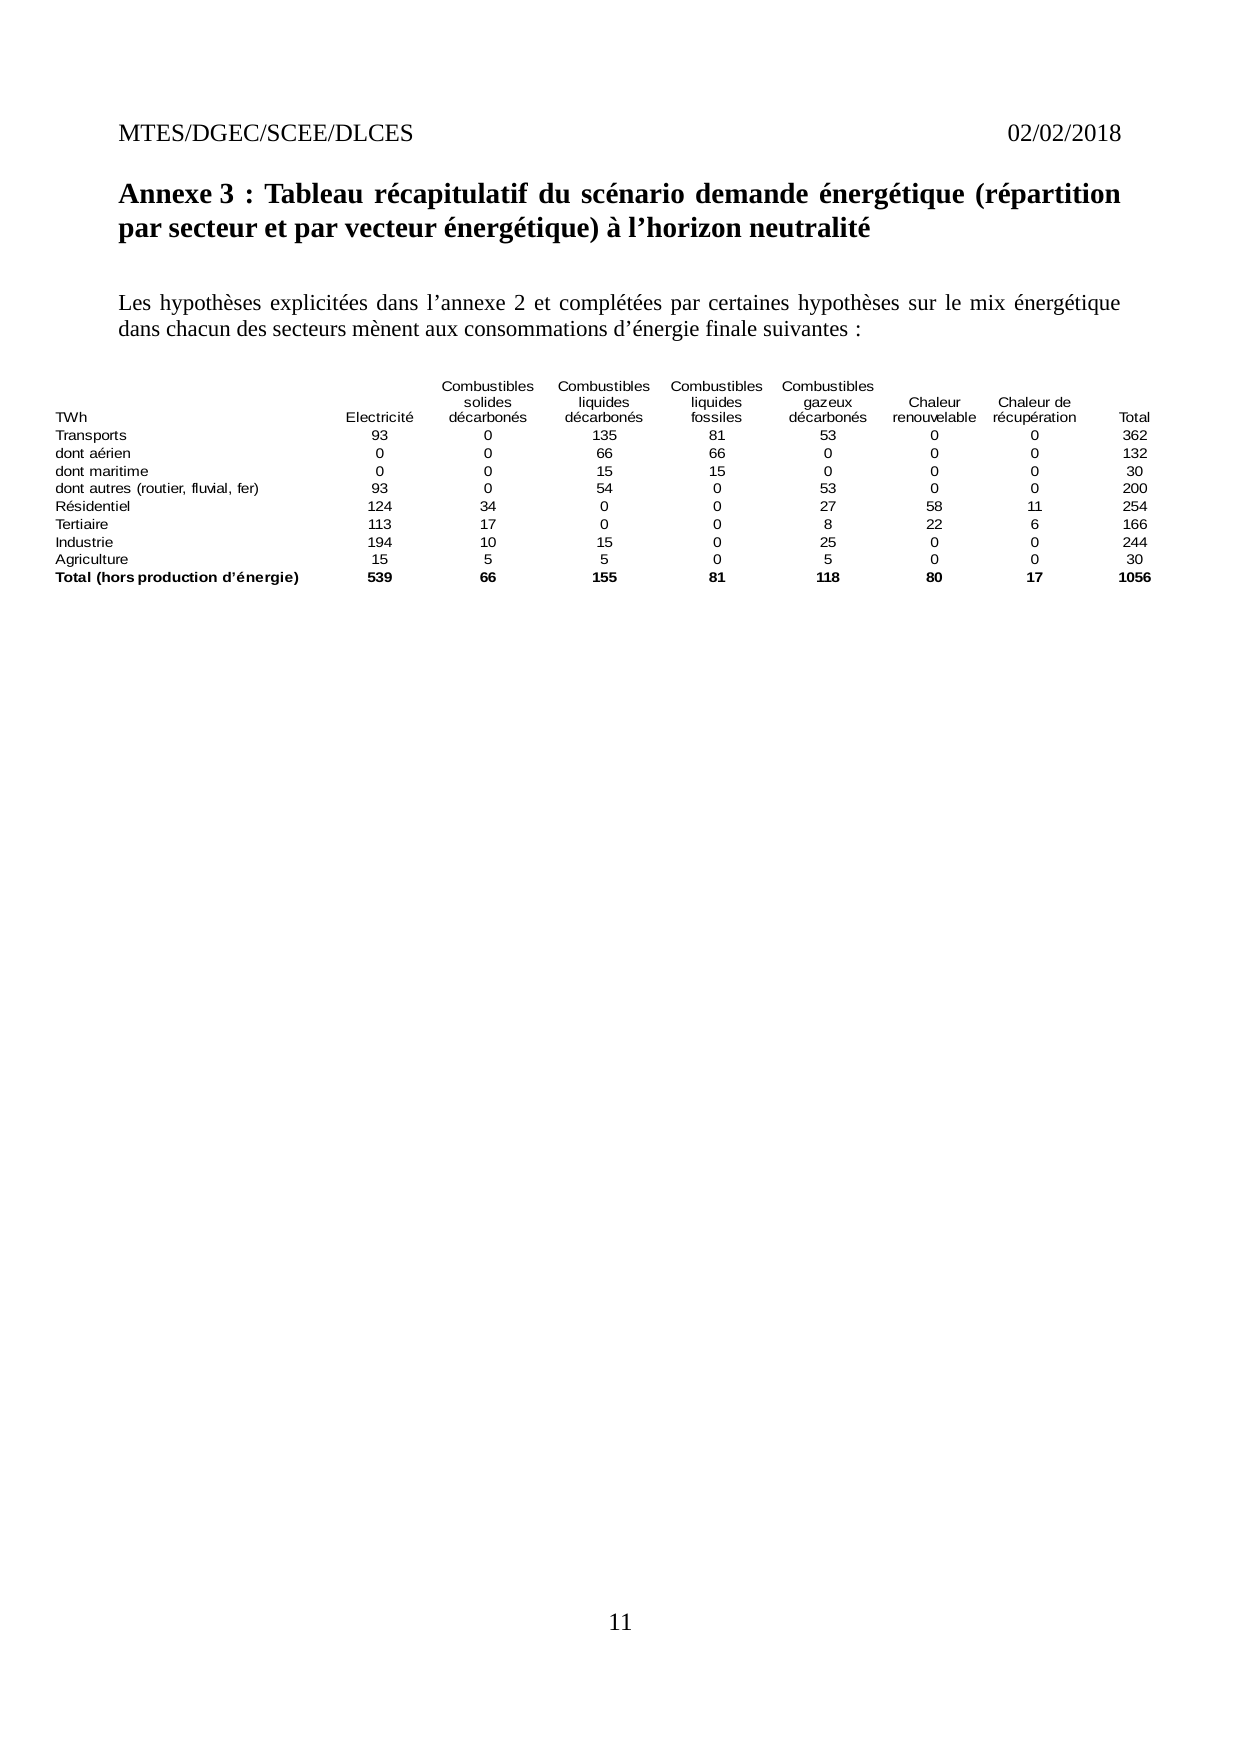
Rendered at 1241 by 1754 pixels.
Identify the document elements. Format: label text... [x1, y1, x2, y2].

text Les hypothèses explicitées dans l’annexe 2 et complétées par certaines hypothèses sur le mix énergétique dans chacun des secteurs mènent aux consommations d’énergie finale suivantes : [118, 289, 1122, 341]
text Annexe 3 : Tableau récapitulatif du scénario demande énergétique (répartition par secteur et par vecteur énergétique) à l’horizon neutralité [118, 176, 1122, 243]
